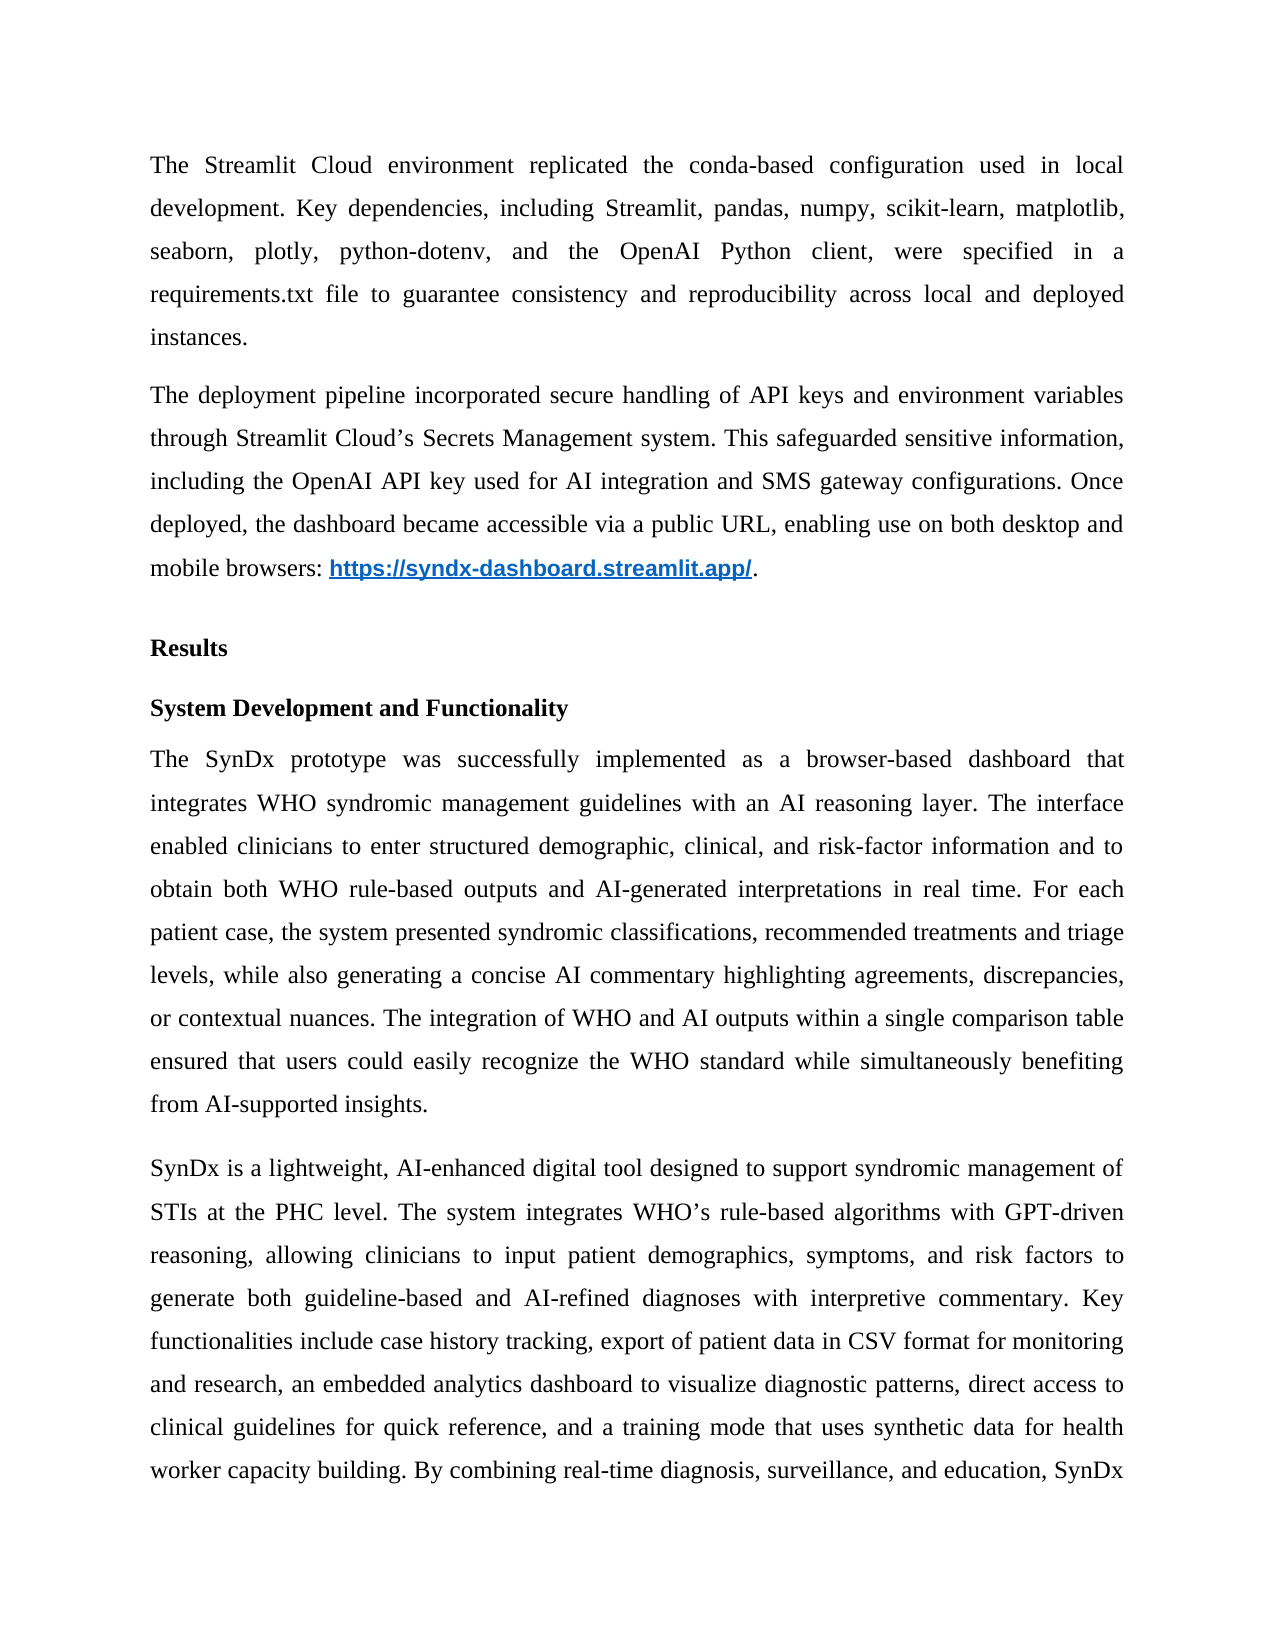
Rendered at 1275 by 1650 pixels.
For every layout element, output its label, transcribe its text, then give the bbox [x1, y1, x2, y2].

text The Streamlit Cloud environment replicated the conda-based configuration used in local development. Key dependencies, including Streamlit, pandas, numpy, scikit-learn, matplotlib, seaborn, plotly, python-dotenv, and the OpenAI Python client, were specified in a requirements.txt file to guarantee consistency and reproducibility across local and deployed instances. [150, 150, 1125, 351]
text SynDx is a lightweight, AI-enhanced digital tool designed to support syndromic management of STIs at the PHC level. The system integrates WHO’s rule-based algorithms with GPT-driven reasoning, allowing clinicians to input patient demographics, symptoms, and risk factors to generate both guideline-based and AI-refined diagnoses with interpretive commentary. Key functionalities include case history tracking, export of patient data in CSV format for monitoring and research, an embedded analytics dashboard to visualize diagnostic patterns, direct access to clinical guidelines for quick reference, and a training mode that uses synthetic data for health worker capacity building. By combining real-time diagnosis, surveillance, and education, SynDx [150, 1153, 1125, 1484]
subtitle Results [150, 633, 1125, 662]
text The deployment pipeline incorporated secure handling of API keys and environment variables through Streamlit Cloud’s Secrets Management system. This safeguarded sensitive information, including the OpenAI API key used for AI integration and SMS gateway configurations. Once deployed, the dashboard became accessible via a public URL, enabling use on both desktop and mobile browsers: https://syndx-dashboard.streamlit.app/. [150, 380, 1125, 581]
subtitle System Development and Functionality [150, 693, 1125, 722]
text The SynDx prototype was successfully implemented as a browser-based dashboard that integrates WHO syndromic management guidelines with an AI reasoning layer. The interface enabled clinicians to enter structured demographic, clinical, and risk-factor information and to obtain both WHO rule-based outputs and AI-generated interpretations in real time. For each patient case, the system presented syndromic classifications, recommended treatments and triage levels, while also generating a concise AI commentary highlighting agreements, discrepancies, or contextual nuances. The integration of WHO and AI outputs within a single comparison table ensured that users could easily recognize the WHO standard while simultaneously benefiting from AI-supported insights. [150, 744, 1125, 1118]
